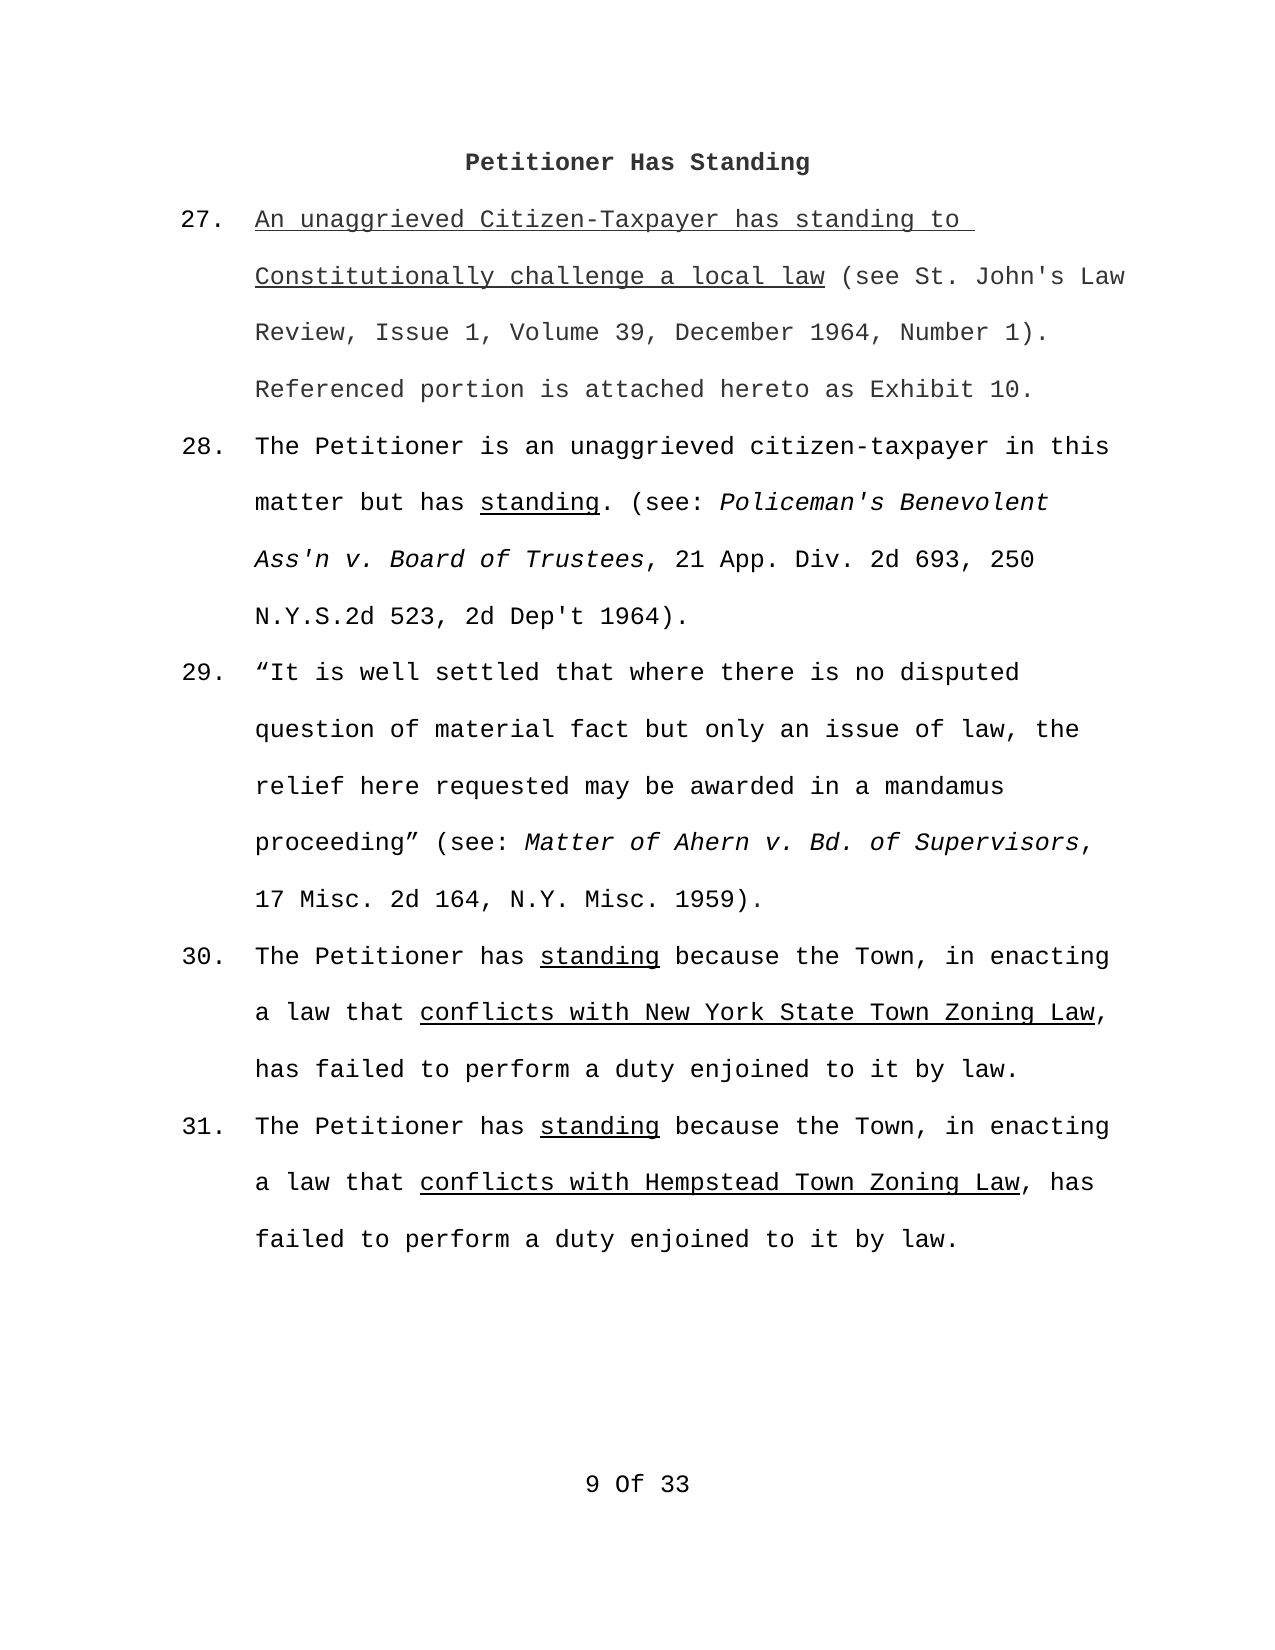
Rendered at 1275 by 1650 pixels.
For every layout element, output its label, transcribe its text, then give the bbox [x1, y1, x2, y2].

list An unaggrieved Citizen-Taxpayer has standing to Constitutionally challenge a local law (see St. John's Law Review, Issue 1, Volume 39, December 1964, Number 1). Referenced portion is attached hereto as Exhibit 10. [180, 207, 1125, 405]
list The Petitioner has standing because the Town, in enacting a law that conflicts with New York State Town Zoning Law, has failed to perform a duty enjoined to it by law. [181, 943, 1125, 1085]
list The Petitioner has standing because the Town, in enacting a law that conflicts with Hempstead Town Zoning Law, has failed to perform a duty enjoined to it by law. [181, 1113, 1125, 1255]
list The Petitioner is an unaggrieved citizen-taxpayer in this matter but has standing. (see: Policeman's Benevolent Ass'n v. Board of Trustees, 21 App. Div. 2d 693, 250 N.Y.S.2d 523, 2d Dep't 1964). [181, 433, 1125, 632]
list Petitioner Has Standing [150, 150, 1125, 178]
list “It is well settled that where there is no disputed question of material fact but only an issue of law, the relief here requested may be awarded in a mandamus proceeding” (see: Matter of Ahern v. Bd. of Supervisors, 17 Misc. 2d 164, N.Y. Misc. 1959). [181, 660, 1125, 915]
